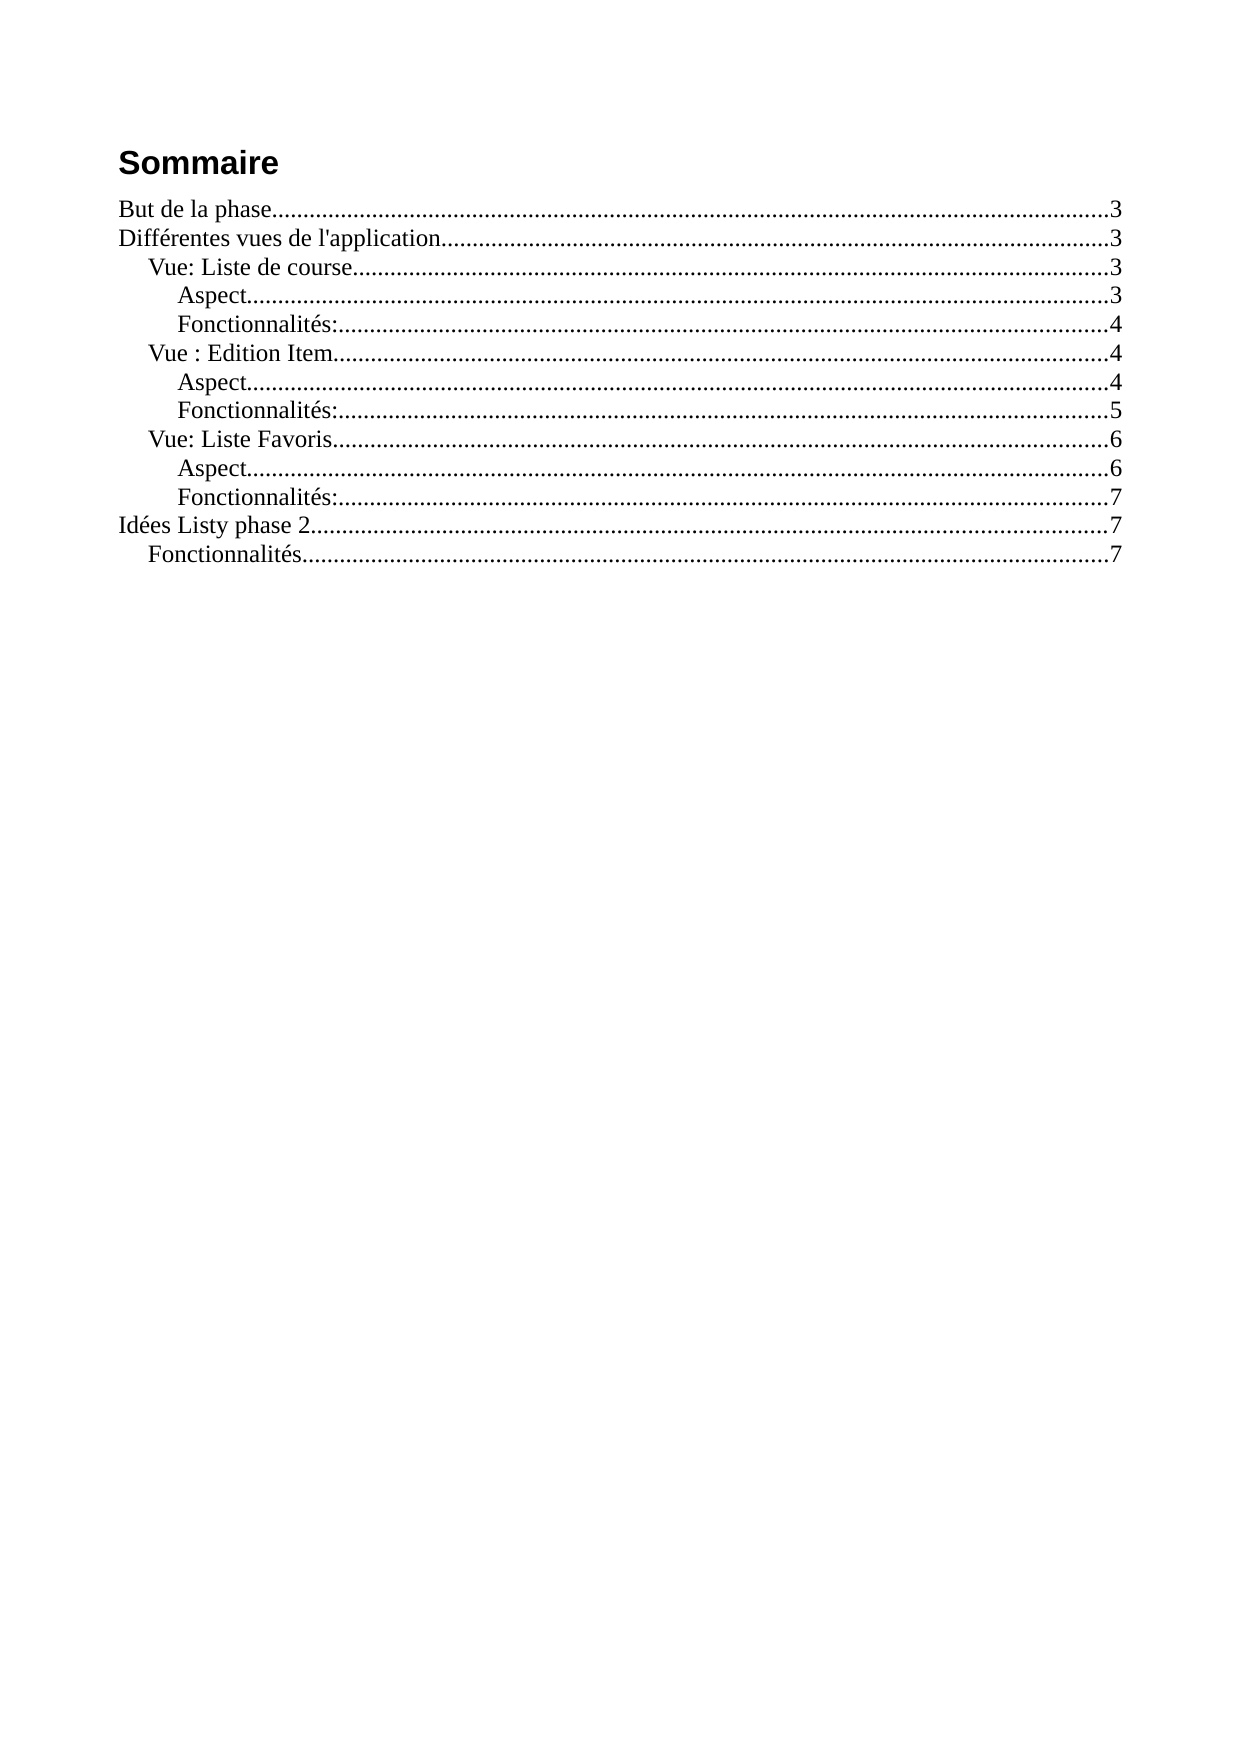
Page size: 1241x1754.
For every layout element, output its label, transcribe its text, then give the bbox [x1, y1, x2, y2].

text Fonctionnalités: 4 [177, 309, 1122, 338]
text Fonctionnalités 7 [148, 539, 1122, 568]
text Aspect 6 [177, 453, 1122, 482]
text Fonctionnalités: 7 [177, 482, 1122, 510]
text Vue : Edition Item 4 [148, 338, 1122, 367]
text Fonctionnalités: 5 [177, 395, 1122, 424]
text Vue: Liste de course 3 [148, 252, 1122, 280]
text Idées Listy phase 2 7 [118, 510, 1122, 539]
text Différentes vues de l'application 3 [118, 223, 1122, 252]
text Aspect 3 [177, 280, 1122, 309]
text Aspect 4 [177, 367, 1122, 395]
text Vue: Liste Favoris 6 [148, 424, 1122, 453]
subtitle Sommaire [118, 143, 1122, 182]
text But de la phase 3 [118, 194, 1122, 223]
